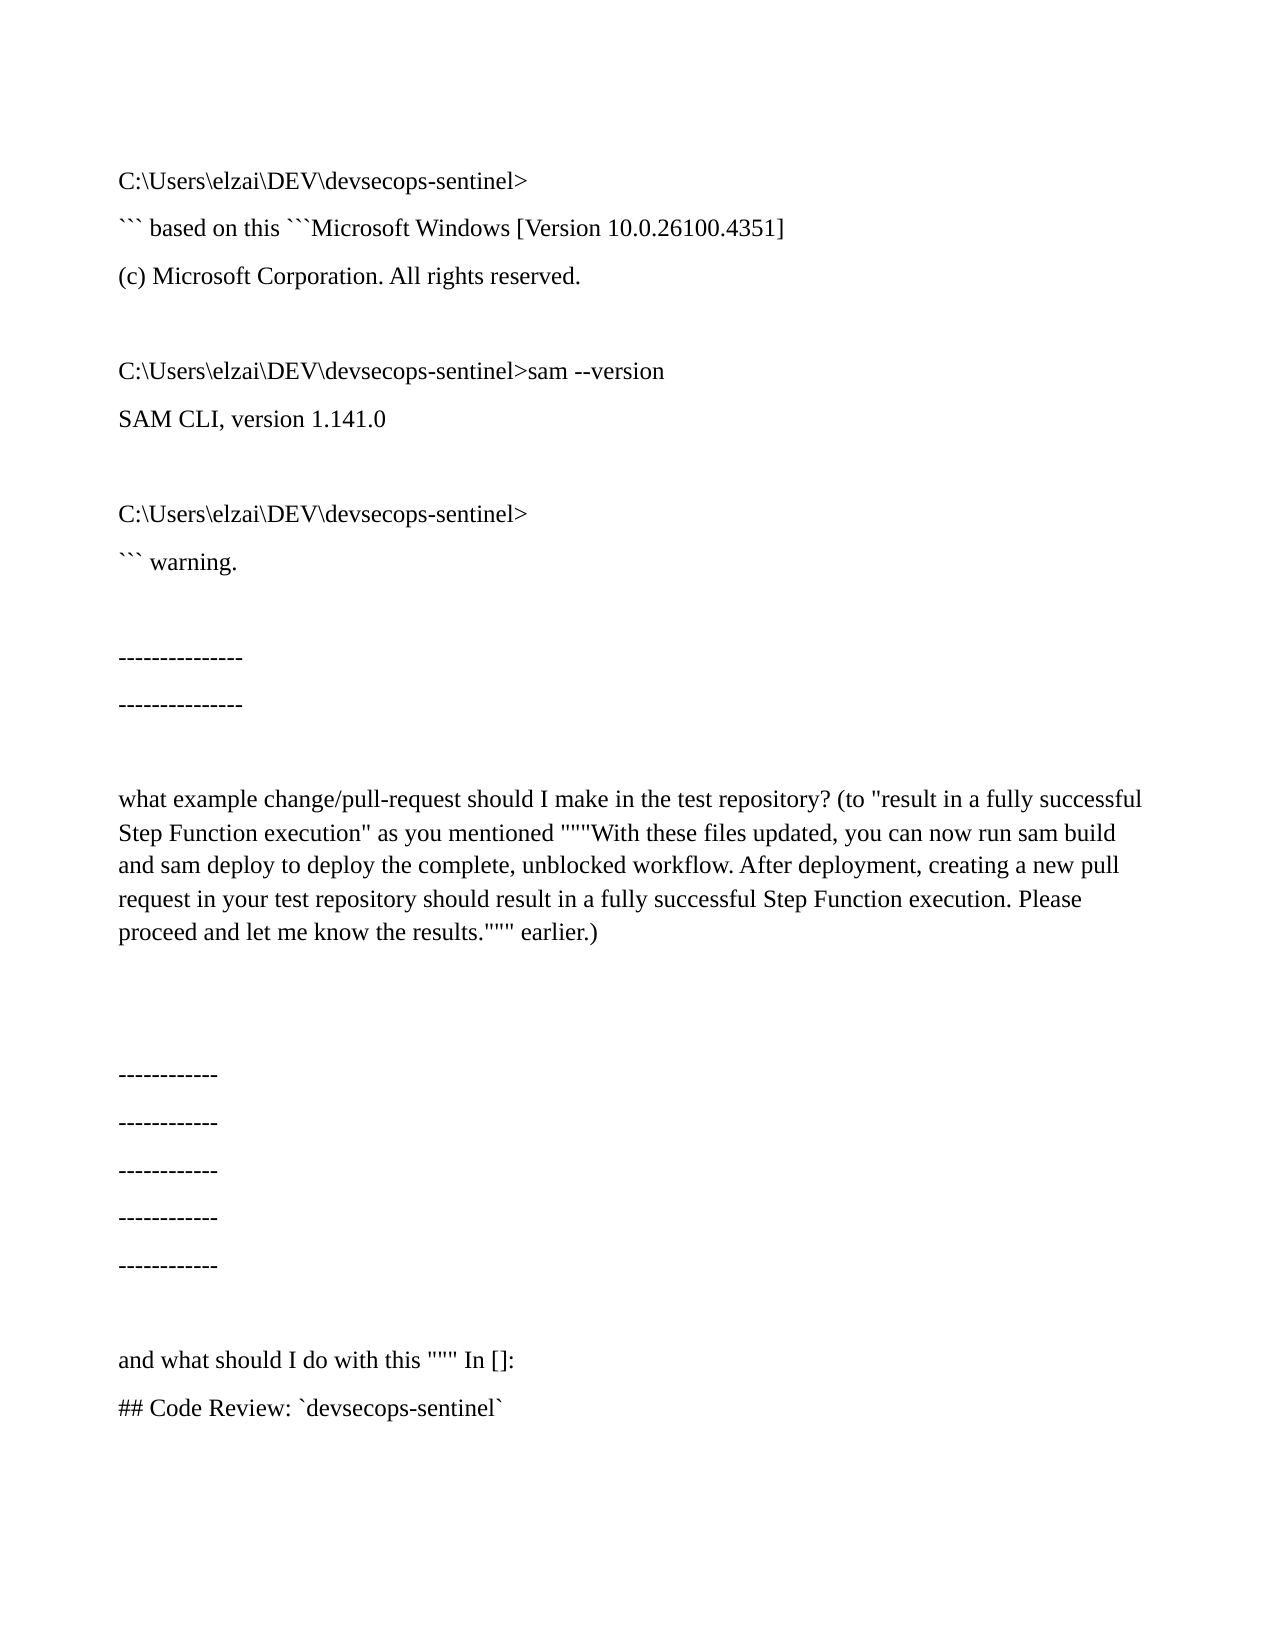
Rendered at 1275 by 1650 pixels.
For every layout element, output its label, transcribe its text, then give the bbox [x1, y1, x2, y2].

text --------------- [118, 689, 1157, 718]
text ------------ [118, 1059, 1157, 1088]
text (c) Microsoft Corporation. All rights reserved. [118, 261, 1157, 290]
text ``` warning. [118, 547, 1157, 575]
text C:\Users\elzai\DEV\devsecops-sentinel> [118, 166, 1157, 194]
text ------------ [118, 1202, 1157, 1231]
text ``` based on this ```Microsoft Windows [Version 10.0.26100.4351] [118, 213, 1157, 242]
text and what should I do with this """ In []: [118, 1345, 1157, 1374]
text ------------ [118, 1250, 1157, 1279]
text ## Code Review: `devsecops-sentinel` [118, 1393, 1157, 1421]
text SAM CLI, version 1.141.0 [118, 404, 1157, 432]
text C:\Users\elzai\DEV\devsecops-sentinel>sam --version [118, 356, 1157, 385]
text C:\Users\elzai\DEV\devsecops-sentinel> [118, 499, 1157, 528]
text ------------ [118, 1107, 1157, 1136]
text --------------- [118, 642, 1157, 671]
text ------------ [118, 1155, 1157, 1183]
text what example change/pull-request should I make in the test repository? (to "result in a fully successful Step Function execution" as you mentioned """With these files updated, you can now run sam build and sam deploy to deploy the complete, unblocked workflow. After deployment, creating a new pull request in your test repository should result in a fully successful Step Function execution. Please proceed and let me know the results.""" earlier.) [118, 784, 1157, 945]
